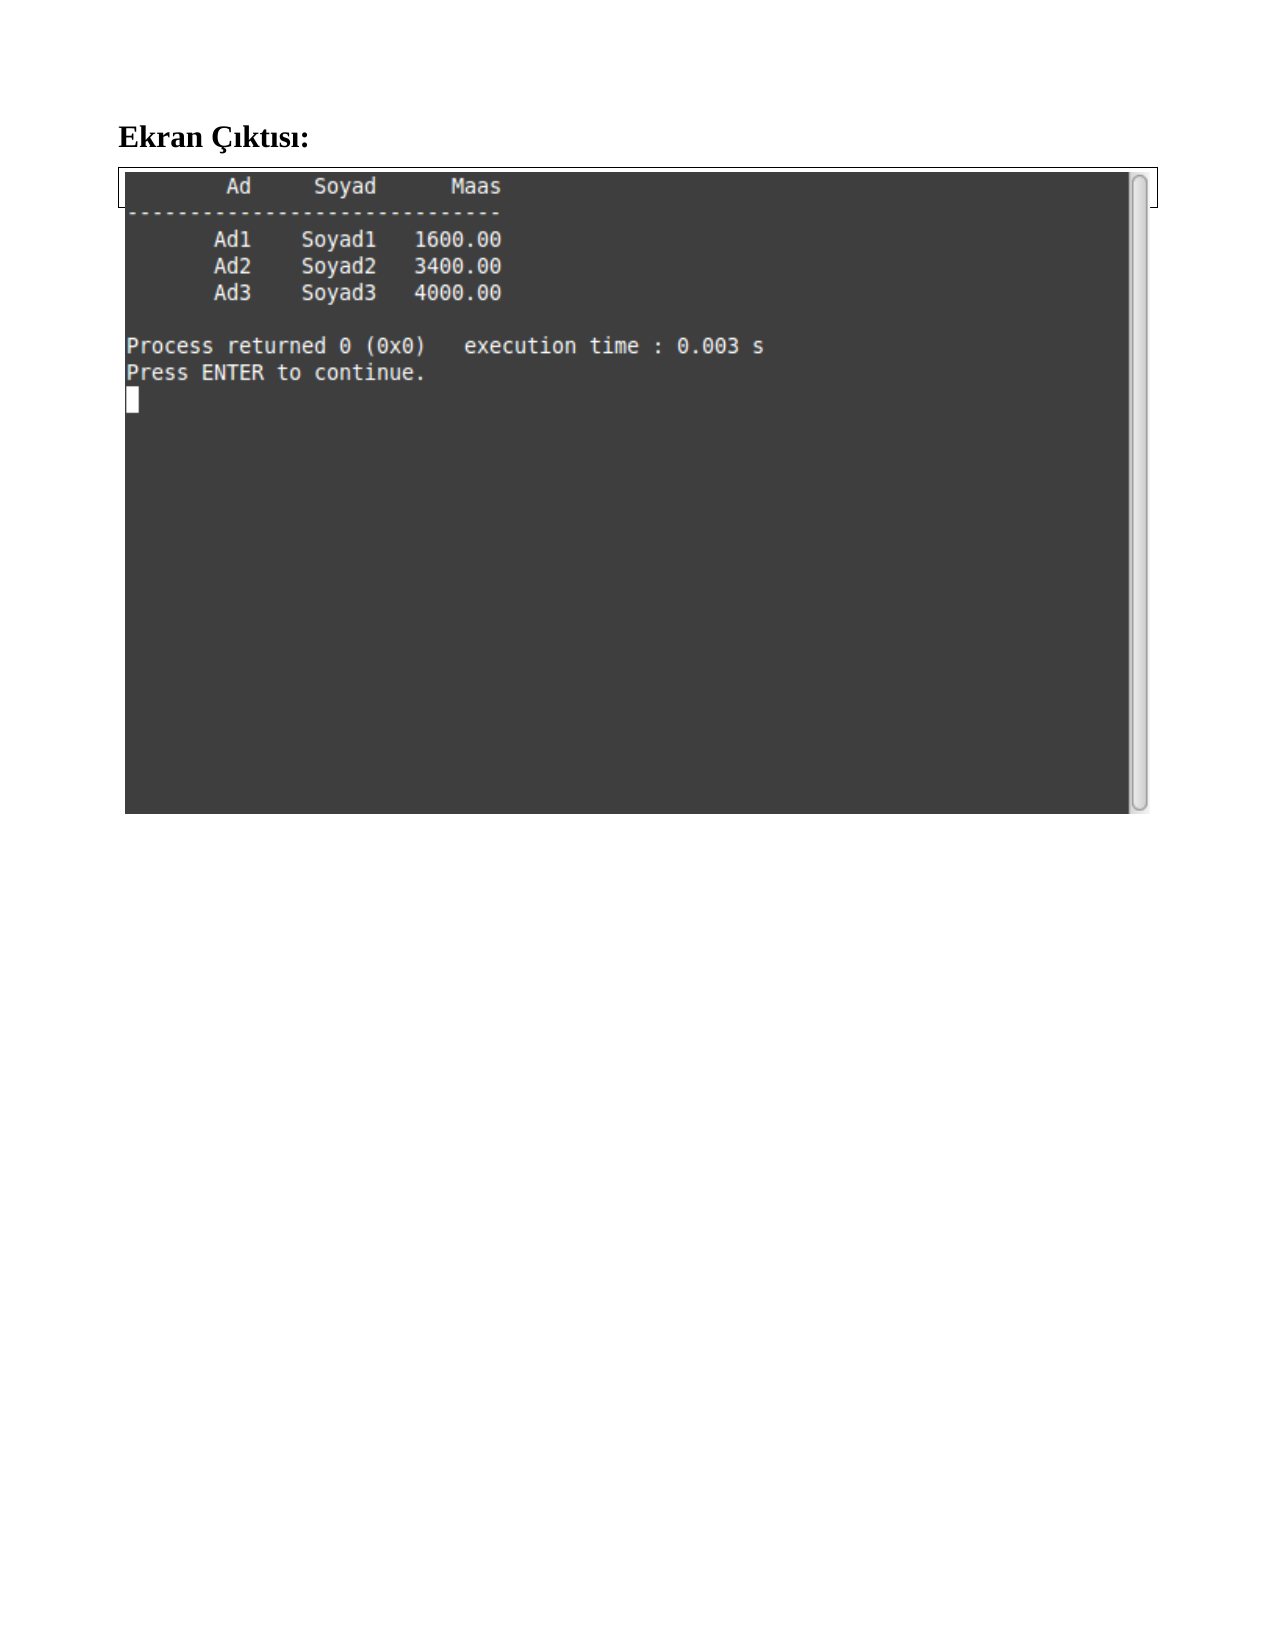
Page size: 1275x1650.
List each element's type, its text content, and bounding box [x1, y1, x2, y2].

text Ekran Çıktısı: [118, 118, 1157, 154]
table_header [119, 168, 1157, 207]
